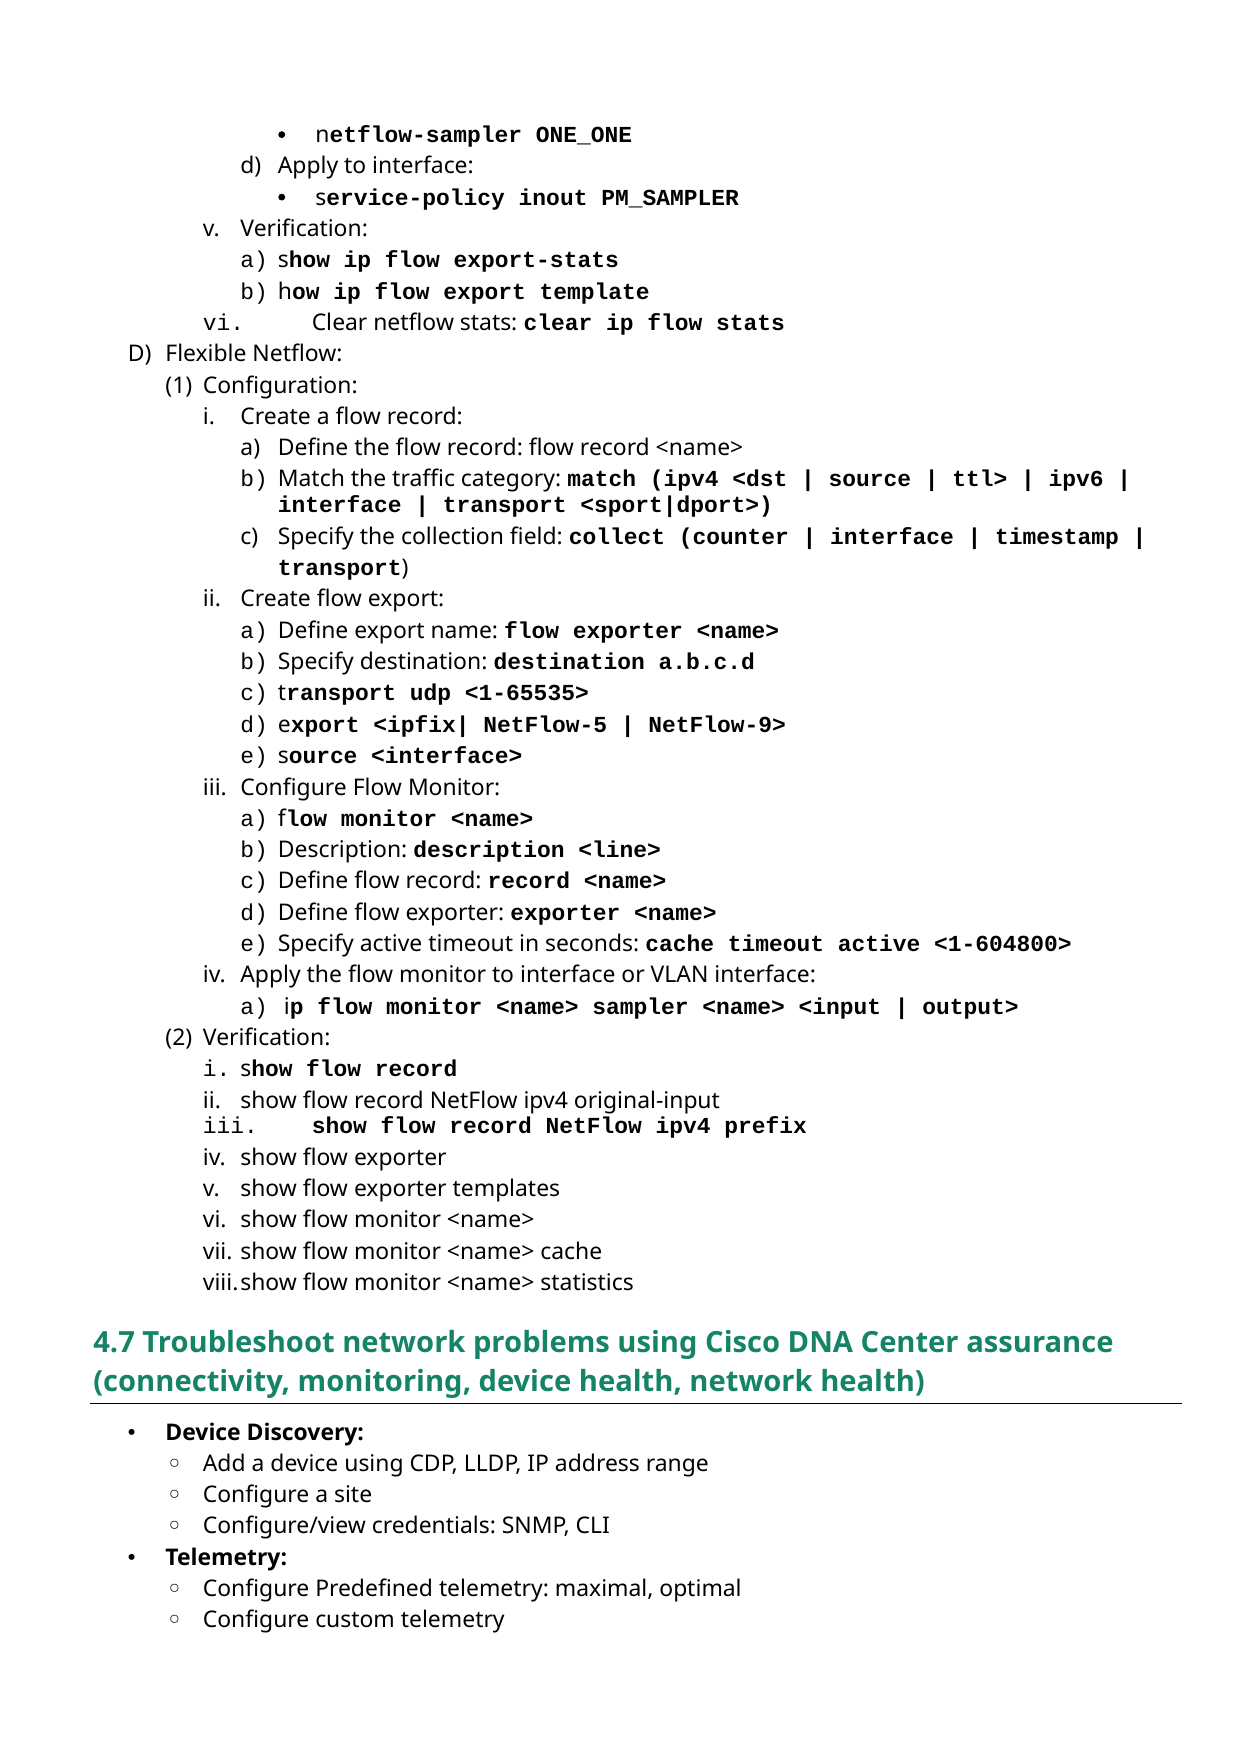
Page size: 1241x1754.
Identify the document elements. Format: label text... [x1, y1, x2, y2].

list show flow record NetFlow ipv4 prefix [203, 1115, 1182, 1141]
list flow monitor <name> [240, 802, 1182, 833]
list Telemetry: [128, 1541, 1182, 1572]
list service-policy inout PM_SAMPLER [278, 181, 1182, 212]
list Configure/view credentials: SNMP, CLI [165, 1509, 1182, 1541]
list Specify destination: destination a.b.c.d [240, 645, 1182, 676]
list Define flow exporter: exporter <name> [240, 896, 1182, 927]
list transport udp <1-65535> [240, 676, 1182, 708]
list Verification: [203, 212, 1182, 243]
list show flow exporter templates [203, 1172, 1182, 1203]
list show flow monitor <name> statistics [203, 1266, 1182, 1297]
list Description: description <line> [240, 833, 1182, 864]
list source <interface> [240, 739, 1182, 770]
list netflow-sampler ONE_ONE [278, 118, 1182, 149]
list Clear netflow stats: clear ip flow stats [203, 306, 1182, 337]
list Add a device using CDP, LLDP, IP address range [165, 1447, 1182, 1478]
list Verification: [165, 1021, 1182, 1052]
list show ip flow export-stats [240, 243, 1182, 275]
list show flow monitor <name> [203, 1203, 1182, 1234]
list show flow monitor <name> cache [203, 1234, 1182, 1266]
list Apply to interface: [240, 149, 1182, 181]
list Configuration: [165, 369, 1182, 400]
list Define flow record: record <name> [240, 864, 1182, 896]
subtitle 4.7 Troubleshoot network problems using Cisco DNA Center assurance (connectivity, monitoring, device health, network health) [90, 1318, 1182, 1403]
list show flow record [203, 1052, 1182, 1084]
list ip flow monitor <name> sampler <name> <input | output> [240, 990, 1182, 1021]
list Define export name: flow exporter <name> [240, 614, 1182, 645]
list Device Discovery: [128, 1416, 1182, 1447]
list Match the traffic category: match (ipv4 <dst | source | ttl> | ipv6 | interface | transport <sport|dport>) [240, 462, 1182, 520]
list show flow record NetFlow ipv4 original-input [203, 1084, 1182, 1115]
list Configure Flow Monitor: [203, 770, 1182, 802]
list Create flow export: [203, 582, 1182, 614]
list Configure custom telemetry [165, 1603, 1182, 1634]
list Flexible Netflow: [128, 337, 1182, 369]
list Configure a site [165, 1478, 1182, 1509]
list Create a flow record: [203, 400, 1182, 431]
list Specify the collection field: collect (counter | interface | timestamp | transport) [240, 520, 1182, 582]
list Configure Predefined telemetry: maximal, optimal [165, 1572, 1182, 1603]
list Apply the flow monitor to interface or VLAN interface: [203, 958, 1182, 990]
list show flow exporter [203, 1141, 1182, 1172]
list Define the flow record: flow record <name> [240, 431, 1182, 462]
list Specify active timeout in seconds: cache timeout active <1-604800> [240, 927, 1182, 958]
list how ip flow export template [240, 275, 1182, 306]
list export <ipfix| NetFlow-5 | NetFlow-9> [240, 708, 1182, 739]
